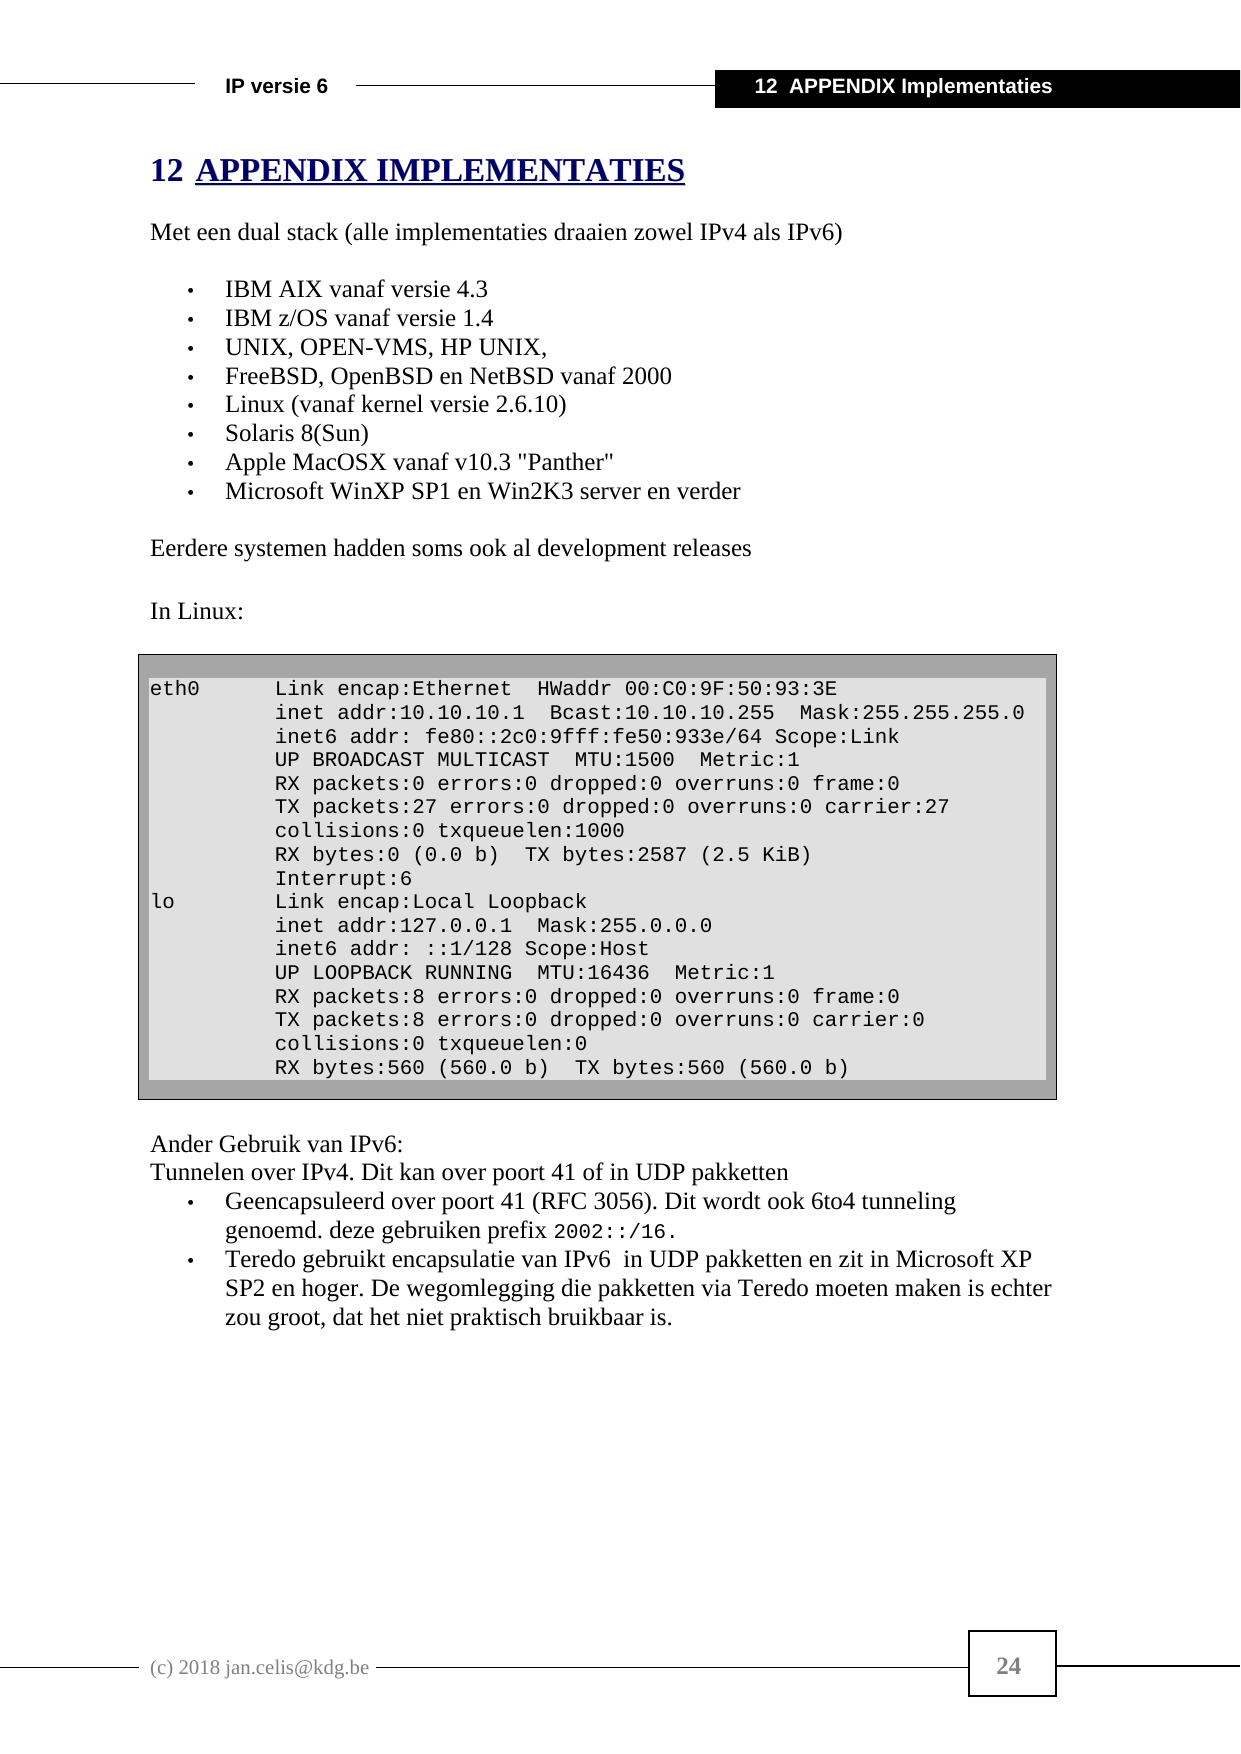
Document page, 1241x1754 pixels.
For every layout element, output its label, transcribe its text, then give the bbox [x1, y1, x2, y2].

text In Linux: [150, 596, 1053, 625]
list Solaris 8(Sun) [187, 418, 1053, 447]
text Tunnelen over IPv4. Dit kan over poort 41 of in UDP pakketten [150, 1157, 1053, 1186]
text Met een dual stack (alle implementaties draaien zowel IPv4 als IPv6) [150, 217, 1053, 246]
list Teredo gebruikt encapsulatie van IPv6 in UDP pakketten en zit in Microsoft XP SP2 en hoger. De wegomlegging die pakketten via Teredo moeten maken is echter zou groot, dat het niet praktisch bruikbaar is. [187, 1244, 1053, 1331]
list Apple MacOSX vanaf v10.3 "Panther" [187, 447, 1053, 476]
list UNIX, OPEN-VMS, HP UNIX, [187, 332, 1053, 361]
table_header eth0 Link encap:Ethernet HWaddr 00:C0:9F:50:93:3E inet addr:10.10.10.1 Bcast:10.10.10.255 Mask:255.255.255.0 inet6 addr: fe80::2c0:9fff:fe50:933e/64 Scope:Link UP BROADCAST MULTICAST MTU:1500 Metric:1 RX packets:0 errors:0 dropped:0 overruns:0 frame:0 TX packets:27 errors:0 dropped:0 overruns:0 carrier:27 collisions:0 txqueuelen:1000 RX bytes:0 (0.0 b) TX bytes:2587 (2.5 KiB) Interrupt:6 lo Link encap:Local Loopback inet addr:127.0.0.1 Mask:255.0.0.0 inet6 addr: ::1/128 Scope:Host UP LOOPBACK RUNNING MTU:16436 Metric:1 RX packets:8 errors:0 dropped:0 overruns:0 frame:0 TX packets:8 errors:0 dropped:0 overruns:0 carrier:0 collisions:0 txqueuelen:0 RX bytes:560 (560.0 b) TX bytes:560 (560.0 b) [139, 655, 1056, 1099]
list IBM AIX vanaf versie 4.3 [187, 274, 1053, 303]
text Ander Gebruik van IPv6: [150, 1129, 1053, 1157]
list Linux (vanaf kernel versie 2.6.10) [187, 389, 1053, 418]
subtitle APPENDIX Implementaties [150, 150, 1053, 188]
list FreeBSD, OpenBSD en NetBSD vanaf 2000 [187, 361, 1053, 389]
list Microsoft WinXP SP1 en Win2K3 server en verder [187, 476, 1053, 504]
list Geencapsuleerd over poort 41 (RFC 3056). Dit wordt ook 6to4 tunneling genoemd. deze gebruiken prefix 2002::/16. [187, 1186, 1053, 1244]
list IBM z/OS vanaf versie 1.4 [187, 303, 1053, 332]
text Eerdere systemen hadden soms ook al development releases [150, 504, 1053, 562]
